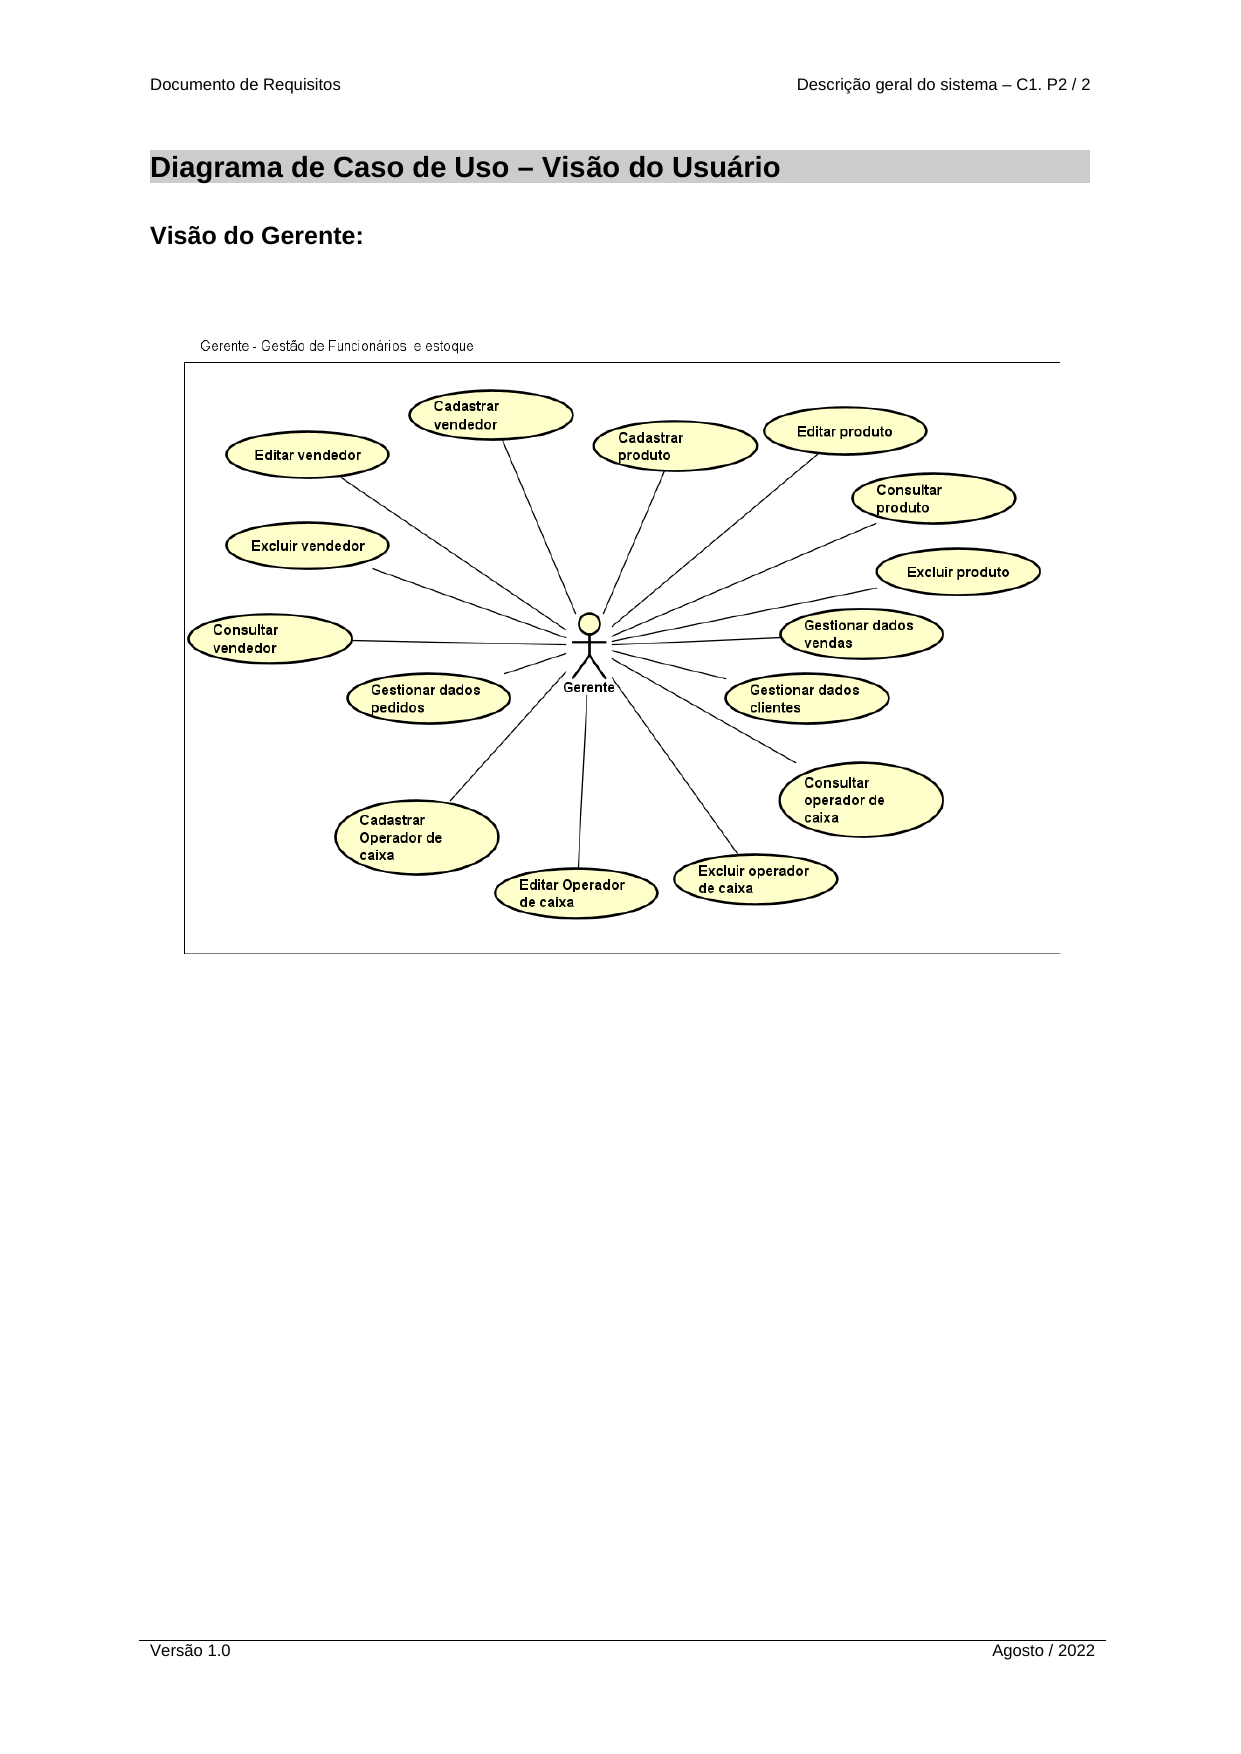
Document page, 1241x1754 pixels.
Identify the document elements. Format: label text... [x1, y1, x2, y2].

picture [180, 333, 1060, 954]
subtitle Diagrama de Caso de Uso – Visão do Usuário [150, 150, 1090, 183]
subtitle Visão do Gerente: [150, 221, 1090, 250]
